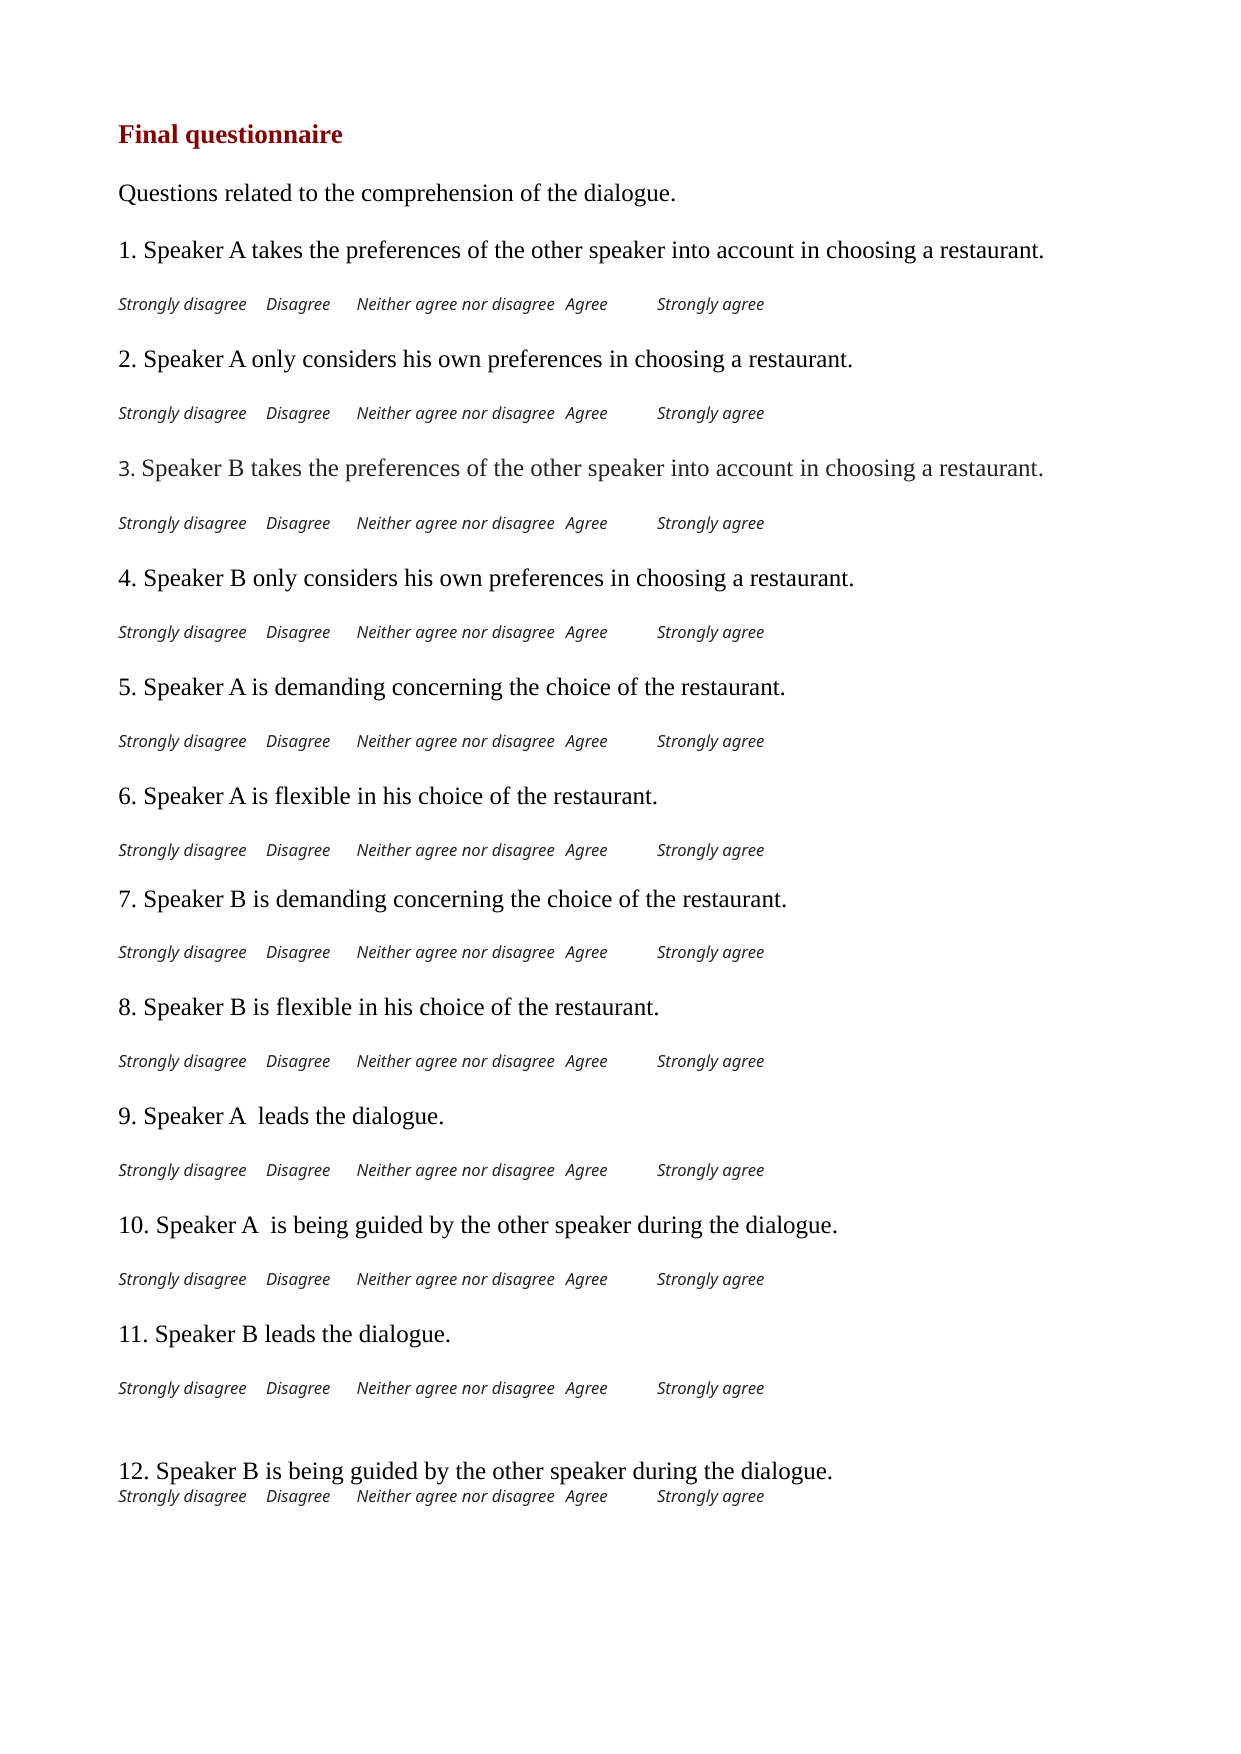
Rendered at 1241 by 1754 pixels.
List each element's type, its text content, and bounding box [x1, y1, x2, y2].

text 4. Speaker B only considers his own preferences in choosing a restaurant. [118, 563, 1122, 592]
text 1. Speaker A takes the preferences of the other speaker into account in choosing a restaurant. [118, 236, 1122, 264]
text 7. Speaker B is demanding concerning the choice of the restaurant. [118, 884, 1122, 912]
text 2. Speaker A only considers his own preferences in choosing a restaurant. [118, 344, 1122, 373]
text 6. Speaker A is flexible in his choice of the restaurant. [118, 781, 1122, 809]
text 8. Speaker B is flexible in his choice of the restaurant. [118, 992, 1122, 1021]
text Strongly disagree Disagree Neither agree nor disagree Agree Strongly agree [118, 293, 1122, 316]
text Final questionnaire [118, 118, 1122, 149]
text 12. Speaker B is being guided by the other speaker during the dialogue. [118, 1456, 1122, 1485]
text Strongly disagree Disagree Neither agree nor disagree Agree Strongly agree [118, 838, 1122, 861]
text Questions related to the comprehension of the dialogue. [118, 178, 1122, 207]
text Strongly disagree Disagree Neither agree nor disagree Agree Strongly agree [118, 729, 1122, 752]
text 5. Speaker A is demanding concerning the choice of the restaurant. [118, 672, 1122, 701]
text 10. Speaker A is being guided by the other speaker during the dialogue. [118, 1210, 1122, 1239]
text Strongly disagree Disagree Neither agree nor disagree Agree Strongly agree [118, 620, 1122, 672]
text Strongly disagree Disagree Neither agree nor disagree Agree Strongly agree [118, 402, 1122, 425]
text Strongly disagree Disagree Neither agree nor disagree Agree Strongly agree [118, 1267, 1122, 1290]
text Strongly disagree Disagree Neither agree nor disagree Agree Strongly agree [118, 1159, 1122, 1181]
text Strongly disagree Disagree Neither agree nor disagree Agree Strongly agree [118, 512, 1122, 534]
text 11. Speaker B leads the dialogue. [118, 1319, 1122, 1348]
text Strongly disagree Disagree Neither agree nor disagree Agree Strongly agree [118, 1485, 1122, 1507]
text 3. Speaker B takes the preferences of the other speaker into account in choosing a restaurant. [118, 453, 1122, 483]
text Strongly disagree Disagree Neither agree nor disagree Agree Strongly agree [118, 941, 1122, 964]
text 9. Speaker A leads the dialogue. [118, 1101, 1122, 1130]
text Strongly disagree Disagree Neither agree nor disagree Agree Strongly agree [118, 1376, 1122, 1399]
text Strongly disagree Disagree Neither agree nor disagree Agree Strongly agree [118, 1050, 1122, 1072]
